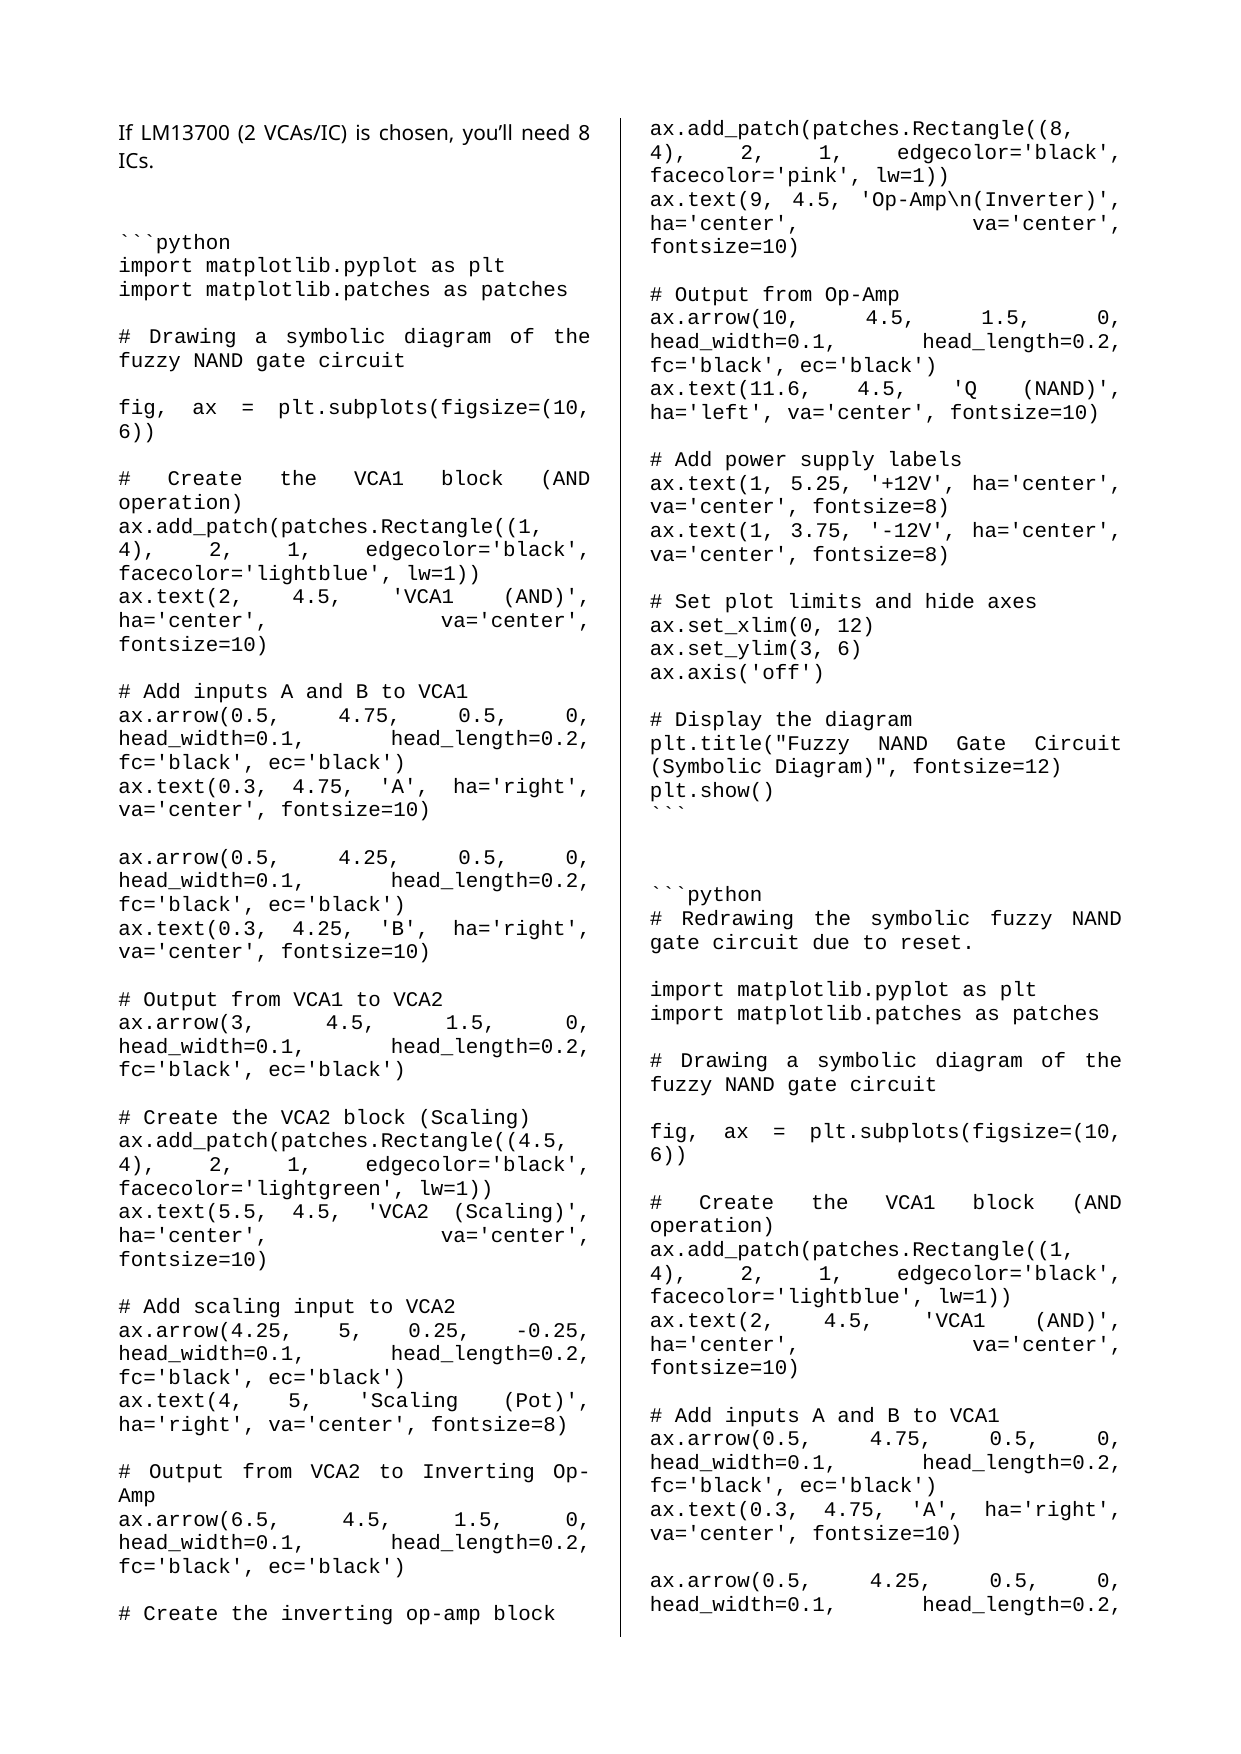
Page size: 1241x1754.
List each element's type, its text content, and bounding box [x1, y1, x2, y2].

text fig, ax = plt.subplots(figsize=(10, 6)) [649, 1121, 1122, 1168]
text # Create the VCA1 block (AND operation) [118, 468, 591, 516]
text ax.text(11.6, 4.5, 'Q (NAND)', ha='left', va='center', fontsize=10) [649, 378, 1122, 426]
text # Drawing a symbolic diagram of the fuzzy NAND gate circuit [649, 1050, 1122, 1097]
text import matplotlib.patches as patches [649, 1003, 1122, 1026]
text ax.set_xlim(0, 12) [649, 615, 1122, 638]
text ax.arrow(3, 4.5, 1.5, 0, head_width=0.1, head_length=0.2, fc='black', ec='black') [118, 1012, 591, 1083]
text ax.add_patch(patches.Rectangle((8, 4), 2, 1, edgecolor='black', facecolor='pink', lw=1)) [649, 118, 1122, 189]
text ax.text(4, 5, 'Scaling (Pot)', ha='right', va='center', fontsize=8) [118, 1391, 591, 1438]
text ax.arrow(4.25, 5, 0.25, -0.25, head_width=0.1, head_length=0.2, fc='black', ec='black') [118, 1319, 591, 1391]
text ax.add_patch(patches.Rectangle((4.5, 4), 2, 1, edgecolor='black', facecolor='lightgreen', lw=1)) [118, 1130, 591, 1201]
text ax.text(2, 4.5, 'VCA1 (AND)', ha='center', va='center', fontsize=10) [649, 1310, 1122, 1381]
text # Output from Op-Amp [649, 284, 1122, 307]
text ax.set_ylim(3, 6) [649, 638, 1122, 662]
text ax.text(1, 5.25, '+12V', ha='center', va='center', fontsize=8) [649, 473, 1122, 520]
text # Create the VCA2 block (Scaling) [118, 1107, 591, 1130]
text plt.title("Fuzzy NAND Gate Circuit (Symbolic Diagram)", fontsize=12) [649, 733, 1122, 780]
text ax.text(0.3, 4.25, 'B', ha='right', va='center', fontsize=10) [118, 918, 591, 965]
text ax.text(5.5, 4.5, 'VCA2 (Scaling)', ha='center', va='center', fontsize=10) [118, 1201, 591, 1272]
text # Drawing a symbolic diagram of the fuzzy NAND gate circuit [118, 326, 591, 374]
text ```python [649, 884, 1122, 908]
text # Create the inverting op-amp block [118, 1603, 591, 1627]
text ax.text(9, 4.5, 'Op-Amp\n(Inverter)', ha='center', va='center', fontsize=10) [649, 189, 1122, 260]
text ax.add_patch(patches.Rectangle((1, 4), 2, 1, edgecolor='black', facecolor='lightblue', lw=1)) [649, 1239, 1122, 1310]
text ax.text(0.3, 4.75, 'A', ha='right', va='center', fontsize=10) [649, 1499, 1122, 1546]
text ax.text(2, 4.5, 'VCA1 (AND)', ha='center', va='center', fontsize=10) [118, 587, 591, 657]
text ``` [649, 804, 1122, 827]
text # Redrawing the symbolic fuzzy NAND gate circuit due to reset. [649, 908, 1122, 955]
text import matplotlib.pyplot as plt [649, 979, 1122, 1003]
text # Display the diagram [649, 709, 1122, 733]
text # Add inputs A and B to VCA1 [649, 1404, 1122, 1428]
text ```python [118, 232, 591, 256]
text plt.show() [649, 780, 1122, 804]
text ax.add_patch(patches.Rectangle((1, 4), 2, 1, edgecolor='black', facecolor='lightblue', lw=1)) [118, 516, 591, 587]
text ax.arrow(0.5, 4.25, 0.5, 0, head_width=0.1, head_length=0.2, [649, 1570, 1122, 1617]
text import matplotlib.patches as patches [118, 279, 591, 303]
text # Add inputs A and B to VCA1 [118, 681, 591, 705]
text ax.arrow(6.5, 4.5, 1.5, 0, head_width=0.1, head_length=0.2, fc='black', ec='black') [118, 1509, 591, 1580]
text # Create the VCA1 block (AND operation) [649, 1192, 1122, 1239]
text # Output from VCA1 to VCA2 [118, 988, 591, 1012]
text ax.arrow(0.5, 4.25, 0.5, 0, head_width=0.1, head_length=0.2, fc='black', ec='black') [118, 847, 591, 918]
text ax.arrow(0.5, 4.75, 0.5, 0, head_width=0.1, head_length=0.2, fc='black', ec='black') [118, 705, 591, 776]
text ax.axis('off') [649, 662, 1122, 686]
text # Add scaling input to VCA2 [118, 1296, 591, 1319]
text # Add power supply labels [649, 449, 1122, 473]
text ax.arrow(10, 4.5, 1.5, 0, head_width=0.1, head_length=0.2, fc='black', ec='black') [649, 307, 1122, 378]
text If LM13700 (2 VCAs/IC) is chosen, you’ll need 8 ICs. [118, 118, 591, 175]
text import matplotlib.pyplot as plt [118, 256, 591, 279]
text fig, ax = plt.subplots(figsize=(10, 6)) [118, 397, 591, 445]
text ax.text(1, 3.75, '-12V', ha='center', va='center', fontsize=8) [649, 520, 1122, 567]
text # Output from VCA2 to Inverting Op-Amp [118, 1461, 591, 1509]
text ax.text(0.3, 4.75, 'A', ha='right', va='center', fontsize=10) [118, 776, 591, 823]
text # Set plot limits and hide axes [649, 591, 1122, 615]
text ax.arrow(0.5, 4.75, 0.5, 0, head_width=0.1, head_length=0.2, fc='black', ec='black') [649, 1428, 1122, 1499]
